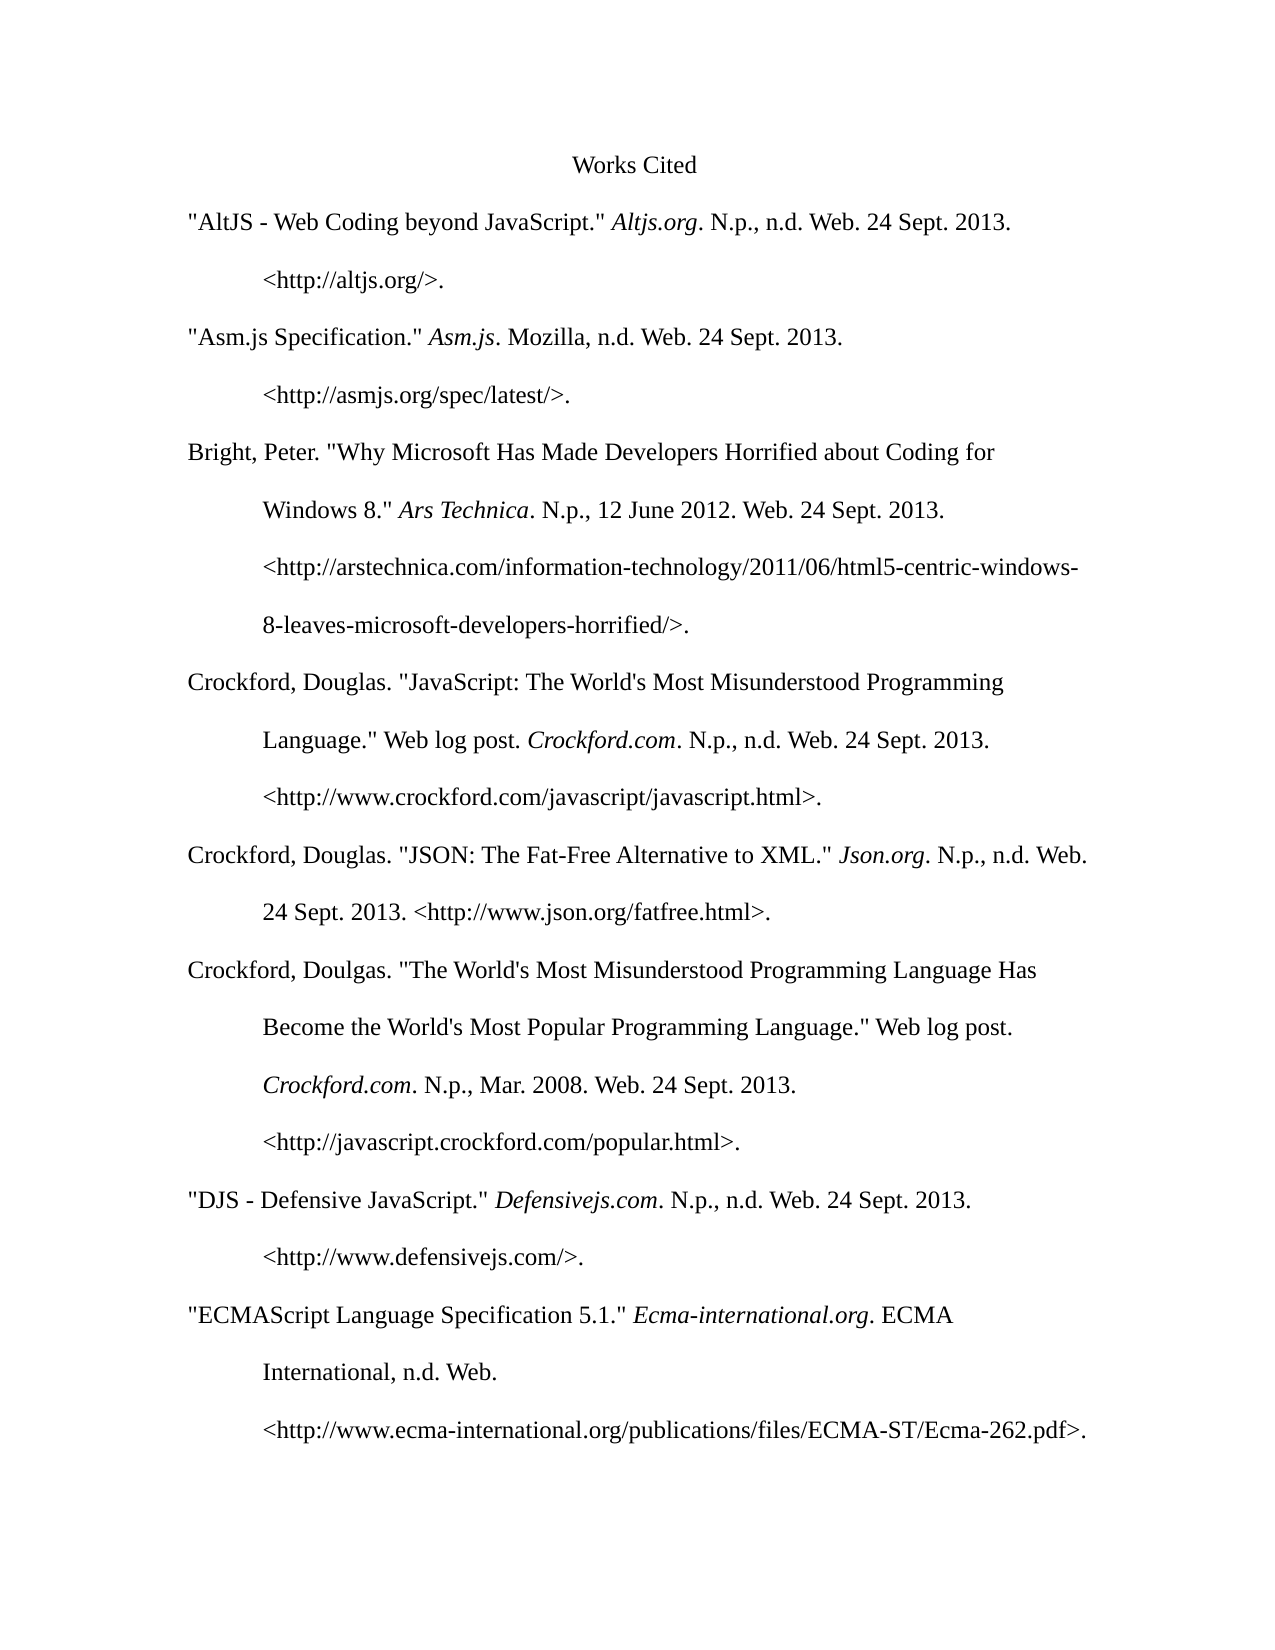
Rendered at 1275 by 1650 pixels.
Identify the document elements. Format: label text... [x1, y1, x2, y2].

text "DJS - Defensive JavaScript." Defensivejs.com. N.p., n.d. Web. 24 Sept. 2013. <http://www.defensivejs.com/>. [187, 1185, 1087, 1271]
text "ECMAScript Language Specification 5.1." Ecma-international.org. ECMA International, n.d. Web. <http://www.ecma-international.org/publications/files/ECMA-ST/Ecma-262.pdf>. [187, 1300, 1087, 1444]
text Crockford, Douglas. "JSON: The Fat-Free Alternative to XML." Json.org. N.p., n.d. Web. 24 Sept. 2013. <http://www.json.org/fatfree.html>. [187, 840, 1087, 926]
text "Asm.js Specification." Asm.js. Mozilla, n.d. Web. 24 Sept. 2013. <http://asmjs.org/spec/latest/>. [187, 322, 1087, 409]
text Crockford, Douglas. "JavaScript: The World's Most Misunderstood Programming Language." Web log post. Crockford.com. N.p., n.d. Web. 24 Sept. 2013. <http://www.crockford.com/javascript/javascript.html>. [187, 667, 1087, 811]
text "AltJS - Web Coding beyond JavaScript." Altjs.org. N.p., n.d. Web. 24 Sept. 2013. <http://altjs.org/>. [187, 207, 1087, 294]
text Works Cited [187, 150, 1087, 179]
text Crockford, Doulgas. "The World's Most Misunderstood Programming Language Has Become the World's Most Popular Programming Language." Web log post. Crockford.com. N.p., Mar. 2008. Web. 24 Sept. 2013. <http://javascript.crockford.com/popular.html>. [187, 955, 1087, 1156]
text Bright, Peter. "Why Microsoft Has Made Developers Horrified about Coding for Windows 8." Ars Technica. N.p., 12 June 2012. Web. 24 Sept. 2013. <http://arstechnica.com/information-technology/2011/06/html5-centric-windows-8-leaves-microsoft-developers-horrified/>. [187, 437, 1087, 639]
